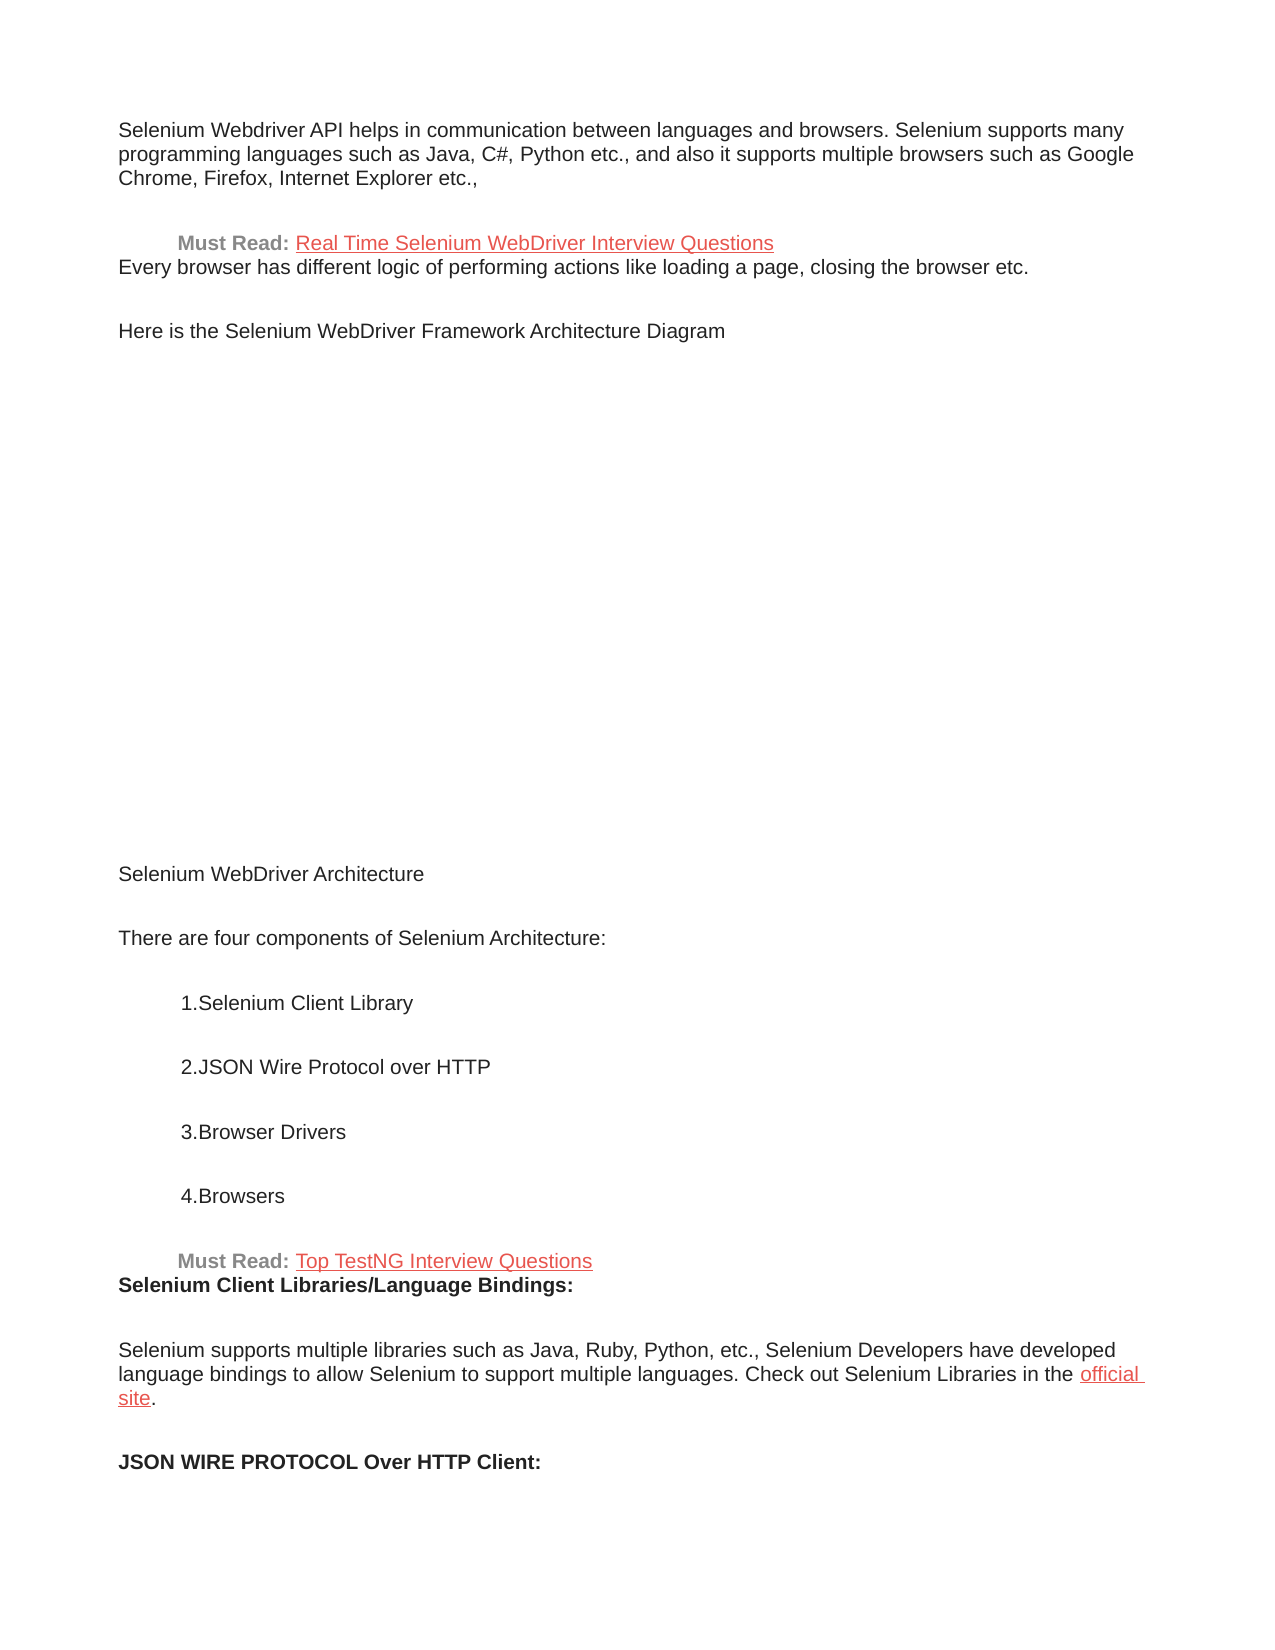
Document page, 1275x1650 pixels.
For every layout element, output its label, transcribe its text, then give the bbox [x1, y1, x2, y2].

list Browsers [118, 1184, 1157, 1208]
text JSON WIRE PROTOCOL Over HTTP Client: [118, 1450, 1157, 1474]
text Selenium supports multiple libraries such as Java, Ruby, Python, etc., Selenium Developers have developed language bindings to allow Selenium to support multiple languages. Check out Selenium Libraries in the official site. [118, 1337, 1157, 1409]
text Selenium Webdriver API helps in communication between languages and browsers. Selenium supports many programming languages such as Java, C#, Python etc., and also it supports multiple browsers such as Google Chrome, Firefox, Internet Explorer etc., [118, 118, 1157, 190]
text Selenium WebDriver Architecture [118, 861, 1157, 885]
text Selenium Client Libraries/Language Bindings: [118, 1273, 1157, 1297]
list Selenium Client Library [118, 991, 1157, 1014]
text Here is the Selenium WebDriver Framework Architecture Diagram [118, 319, 1157, 343]
list JSON Wire Protocol over HTTP [118, 1055, 1157, 1079]
list Browser Drivers [118, 1120, 1157, 1144]
text There are four components of Selenium Architecture: [118, 926, 1157, 950]
text Every browser has different logic of performing actions like loading a page, closing the browser etc. [118, 254, 1157, 278]
text Must Read: Top TestNG Interview Questions [177, 1249, 1098, 1273]
text Must Read: Real Time Selenium WebDriver Interview Questions [177, 231, 1098, 254]
